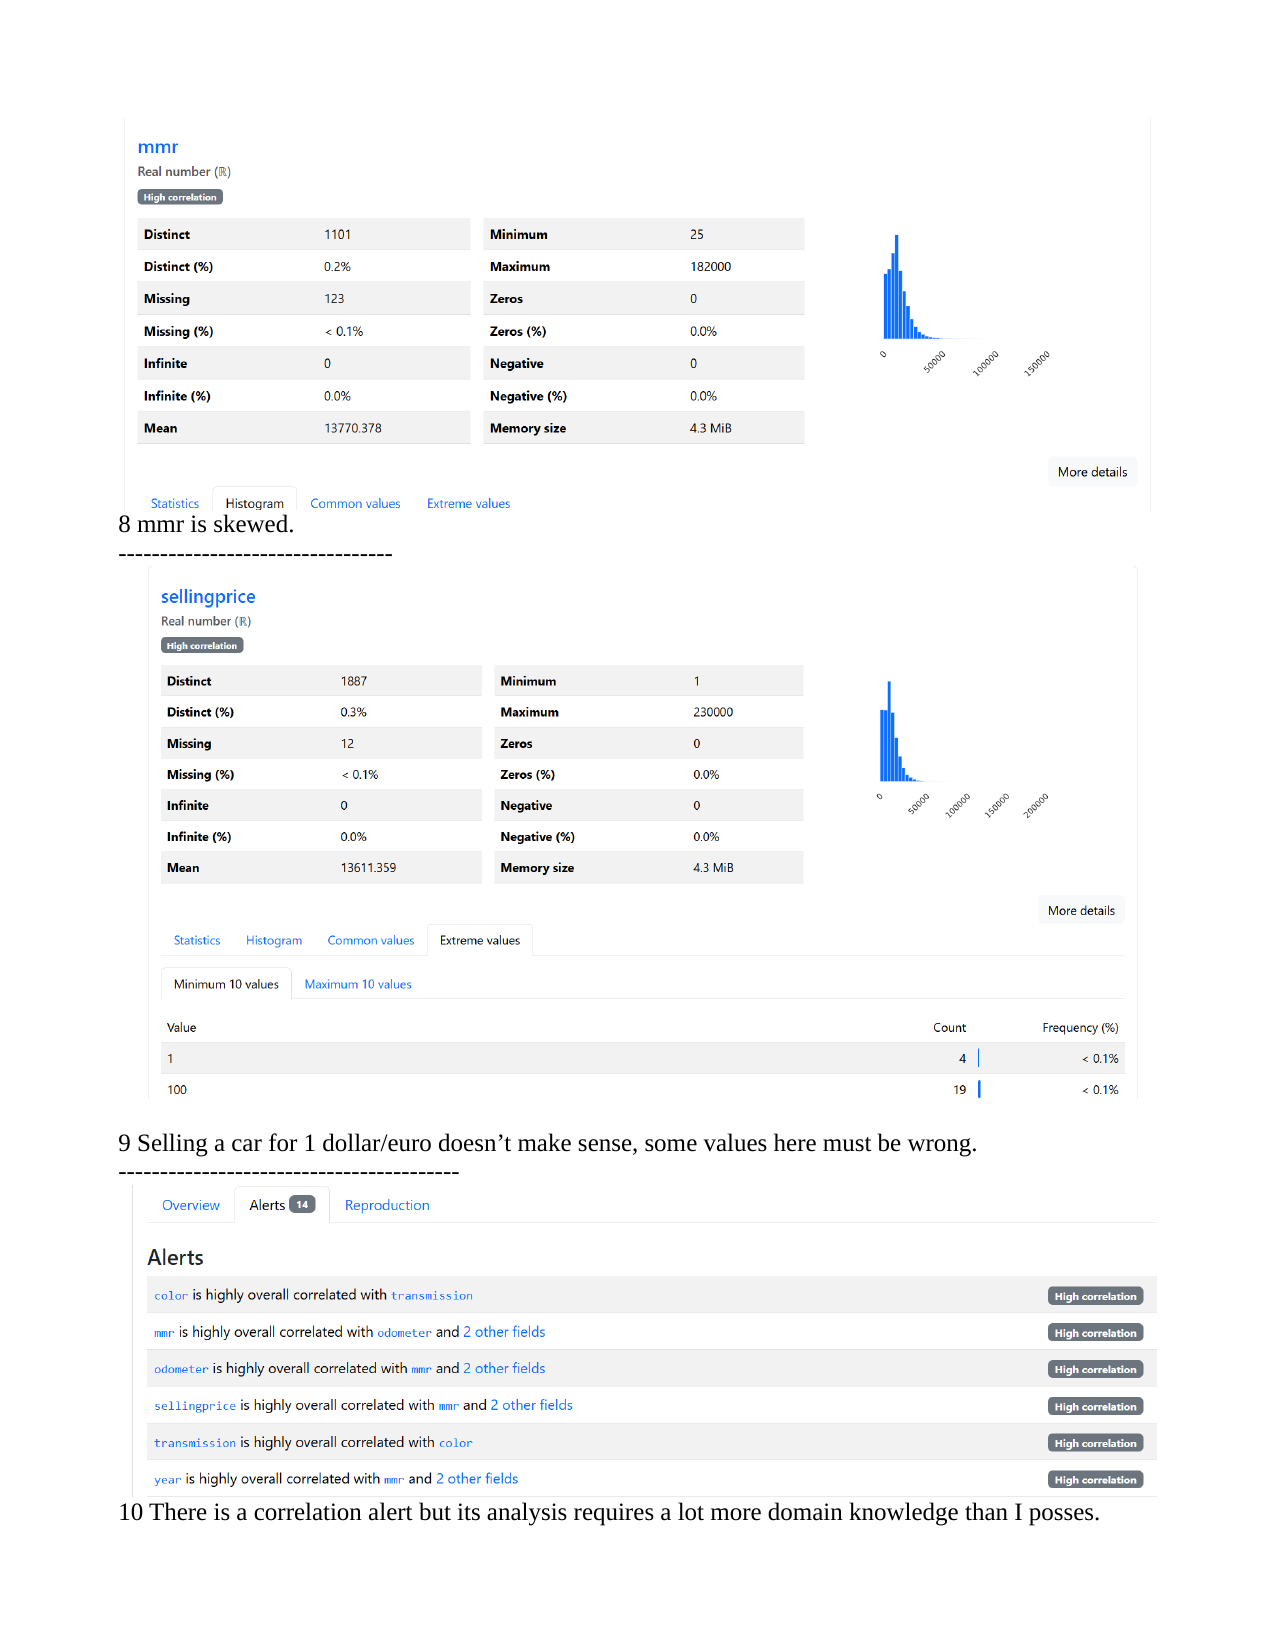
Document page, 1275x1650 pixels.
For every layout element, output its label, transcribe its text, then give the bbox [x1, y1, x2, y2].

text --------------------------------- [118, 538, 1157, 566]
picture [118, 118, 1157, 510]
text ----------------------------------------- [118, 1156, 1157, 1185]
picture [118, 1185, 1157, 1497]
text 8 mmr is skewed. [118, 510, 1157, 538]
text 10 There is a correlation alert but its analysis requires a lot more domain knowledge than I posses. [118, 1497, 1157, 1526]
picture [118, 566, 1157, 1099]
text 9 Selling a car for 1 dollar/euro doesn’t make sense, some values here must be wrong. [118, 1128, 1157, 1156]
